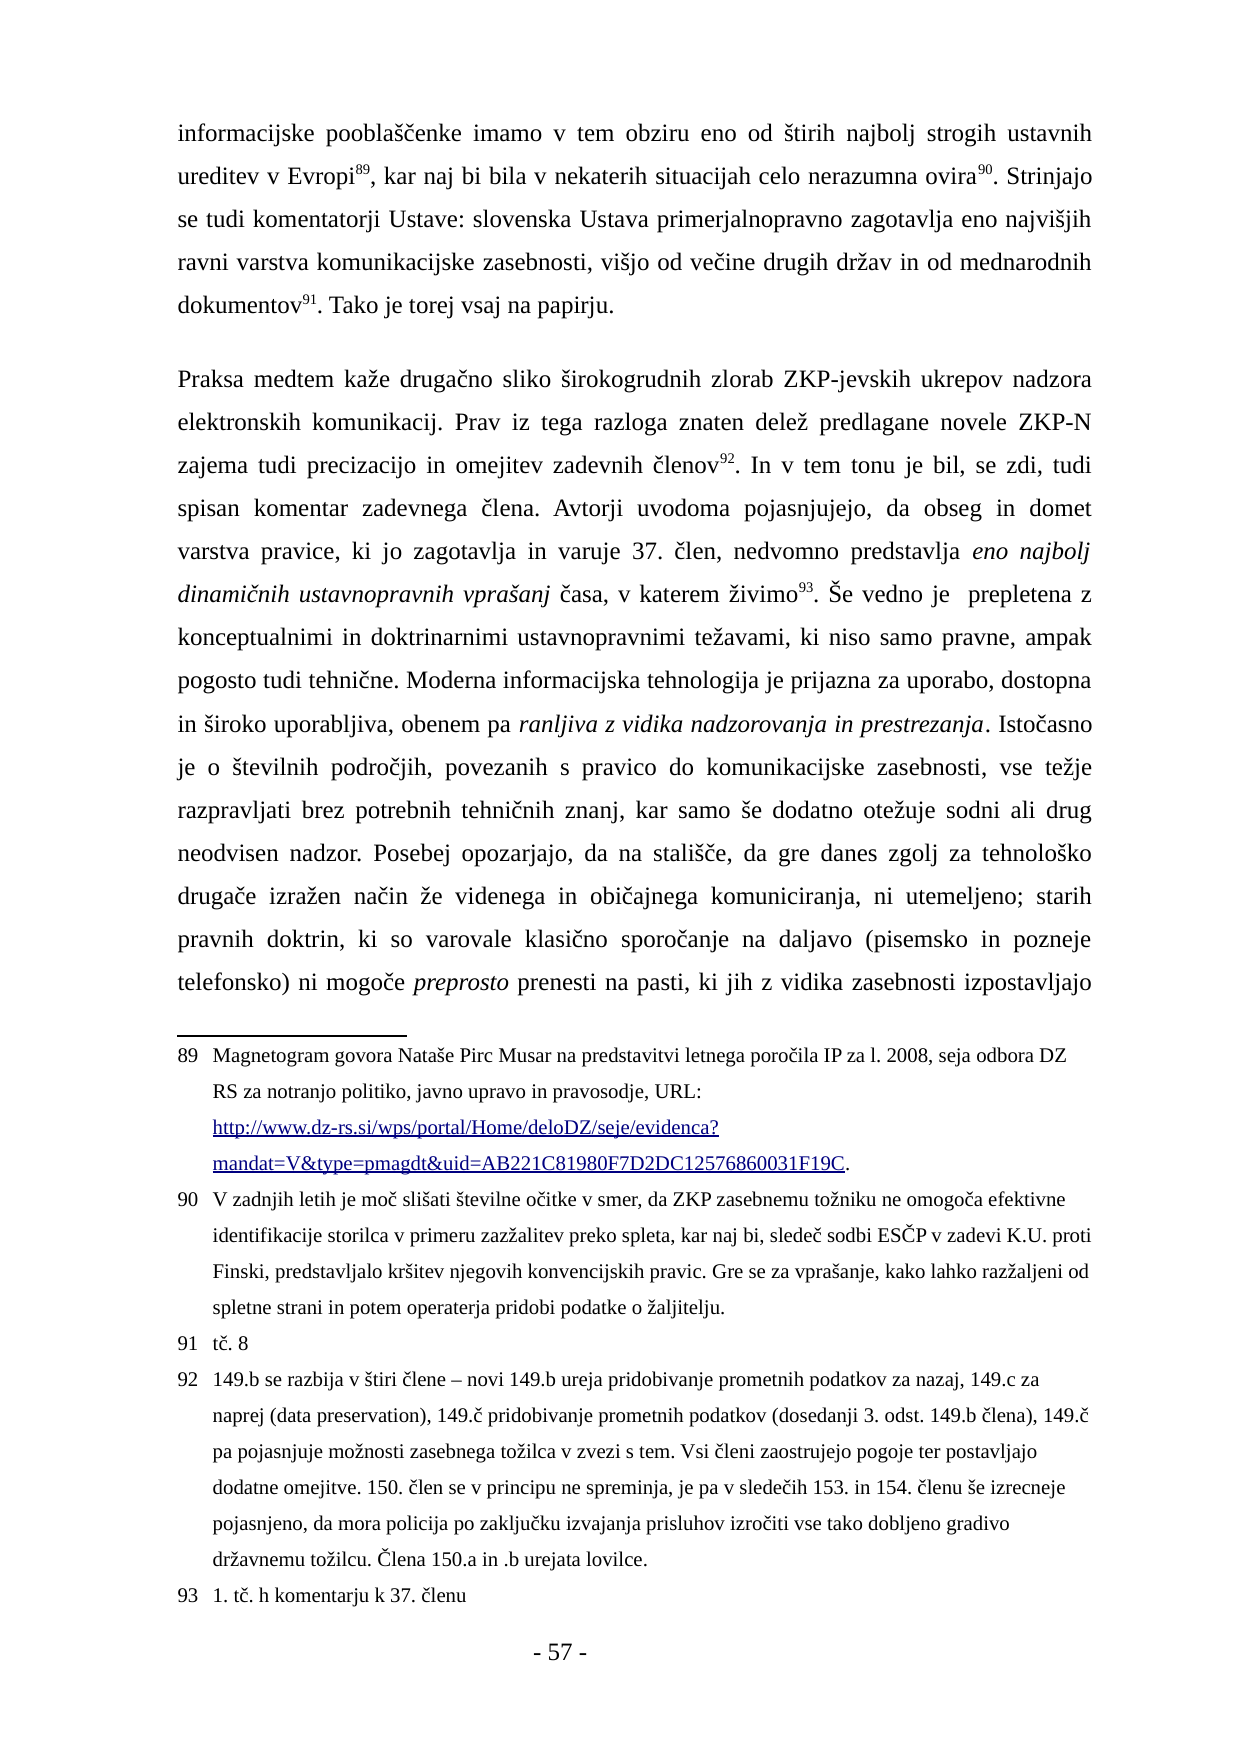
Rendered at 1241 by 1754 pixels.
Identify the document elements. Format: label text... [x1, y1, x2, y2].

text 1. tč. h komentarju k 37. členu [177, 1583, 1093, 1607]
text 149.b se razbija v štiri člene – novi 149.b ureja pridobivanje prometnih podatkov za nazaj, 149.c za naprej (data preservation), 149.č pridobivanje prometnih podatkov (dosedanji 3. odst. 149.b člena), 149.č pa pojasnjuje možnosti zasebnega tožilca v zvezi s tem. Vsi členi zaostrujejo pogoje ter postavljajo dodatne omejitve. 150. člen se v principu ne spreminja, je pa v sledečih 153. in 154. členu še izrecneje pojasnjeno, da mora policija po zaključku izvajanja prisluhov izročiti vse tako dobljeno gradivo državnemu tožilcu. Člena 150.a in .b urejata lovilce. [177, 1367, 1093, 1571]
text tč. 8 [177, 1331, 1093, 1355]
text informacijske pooblaščenke imamo v tem obziru eno od štirih najbolj strogih ustavnih ureditev v Evropi, kar naj bi bila v nekaterih situacijah celo nerazumna ovira. Strinjajo se tudi komentatorji Ustave: slovenska Ustava primerjalnopravno zagotavlja eno najvišjih ravni varstva komunikacijske zasebnosti, višjo od večine drugih držav in od mednarodnih dokumentov. Tako je torej vsaj na papirju. [177, 118, 1093, 319]
text V zadnjih letih je moč slišati številne očitke v smer, da ZKP zasebnemu tožniku ne omogoča efektivne identifikacije storilca v primeru zazžalitev preko spleta, kar naj bi, sledeč sodbi ESČP v zadevi K.U. proti Finski, predstavljalo kršitev njegovih konvencijskih pravic. Gre se za vprašanje, kako lahko razžaljeni od spletne strani in potem operaterja pridobi podatke o žaljitelju. [177, 1187, 1093, 1319]
text Praksa medtem kaže drugačno sliko širokogrudnih zlorab ZKP-jevskih ukrepov nadzora elektronskih komunikacij. Prav iz tega razloga znaten delež predlagane novele ZKP-N zajema tudi precizacijo in omejitev zadevnih členov. In v tem tonu je bil, se zdi, tudi spisan komentar zadevnega člena. Avtorji uvodoma pojasnjujejo, da obseg in domet varstva pravice, ki jo zagotavlja in varuje 37. člen, nedvomno predstavlja eno najbolj dinamičnih ustavnopravnih vprašanj časa, v katerem živimo. Še vedno je prepletena z konceptualnimi in doktrinarnimi ustavnopravnimi težavami, ki niso samo pravne, ampak pogosto tudi tehnične. Moderna informacijska tehnologija je prijazna za uporabo, dostopna in široko uporabljiva, obenem pa ranljiva z vidika nadzorovanja in prestrezanja. Istočasno je o številnih področjih, povezanih s pravico do komunikacijske zasebnosti, vse težje razpravljati brez potrebnih tehničnih znanj, kar samo še dodatno otežuje sodni ali drug neodvisen nadzor. Posebej opozarjajo, da na stališče, da gre danes zgolj za tehnološko drugače izražen način že videnega in običajnega komuniciranja, ni utemeljeno; starih pravnih doktrin, ki so varovale klasično sporočanje na daljavo (pisemsko in pozneje telefonsko) ni mogoče preprosto prenesti na pasti, ki jih z vidika zasebnosti izpostavljajo [177, 364, 1093, 996]
text Magnetogram govora Nataše Pirc Musar na predstavitvi letnega poročila IP za l. 2008, seja odbora DZ RS za notranjo politiko, javno upravo in pravosodje, URL: http://www.dz-rs.si/wps/portal/Home/deloDZ/seje/evidenca?mandat=V&type=pmagdt&uid=AB221C81980F7D2DC12576860031F19C. [177, 1042, 1093, 1175]
